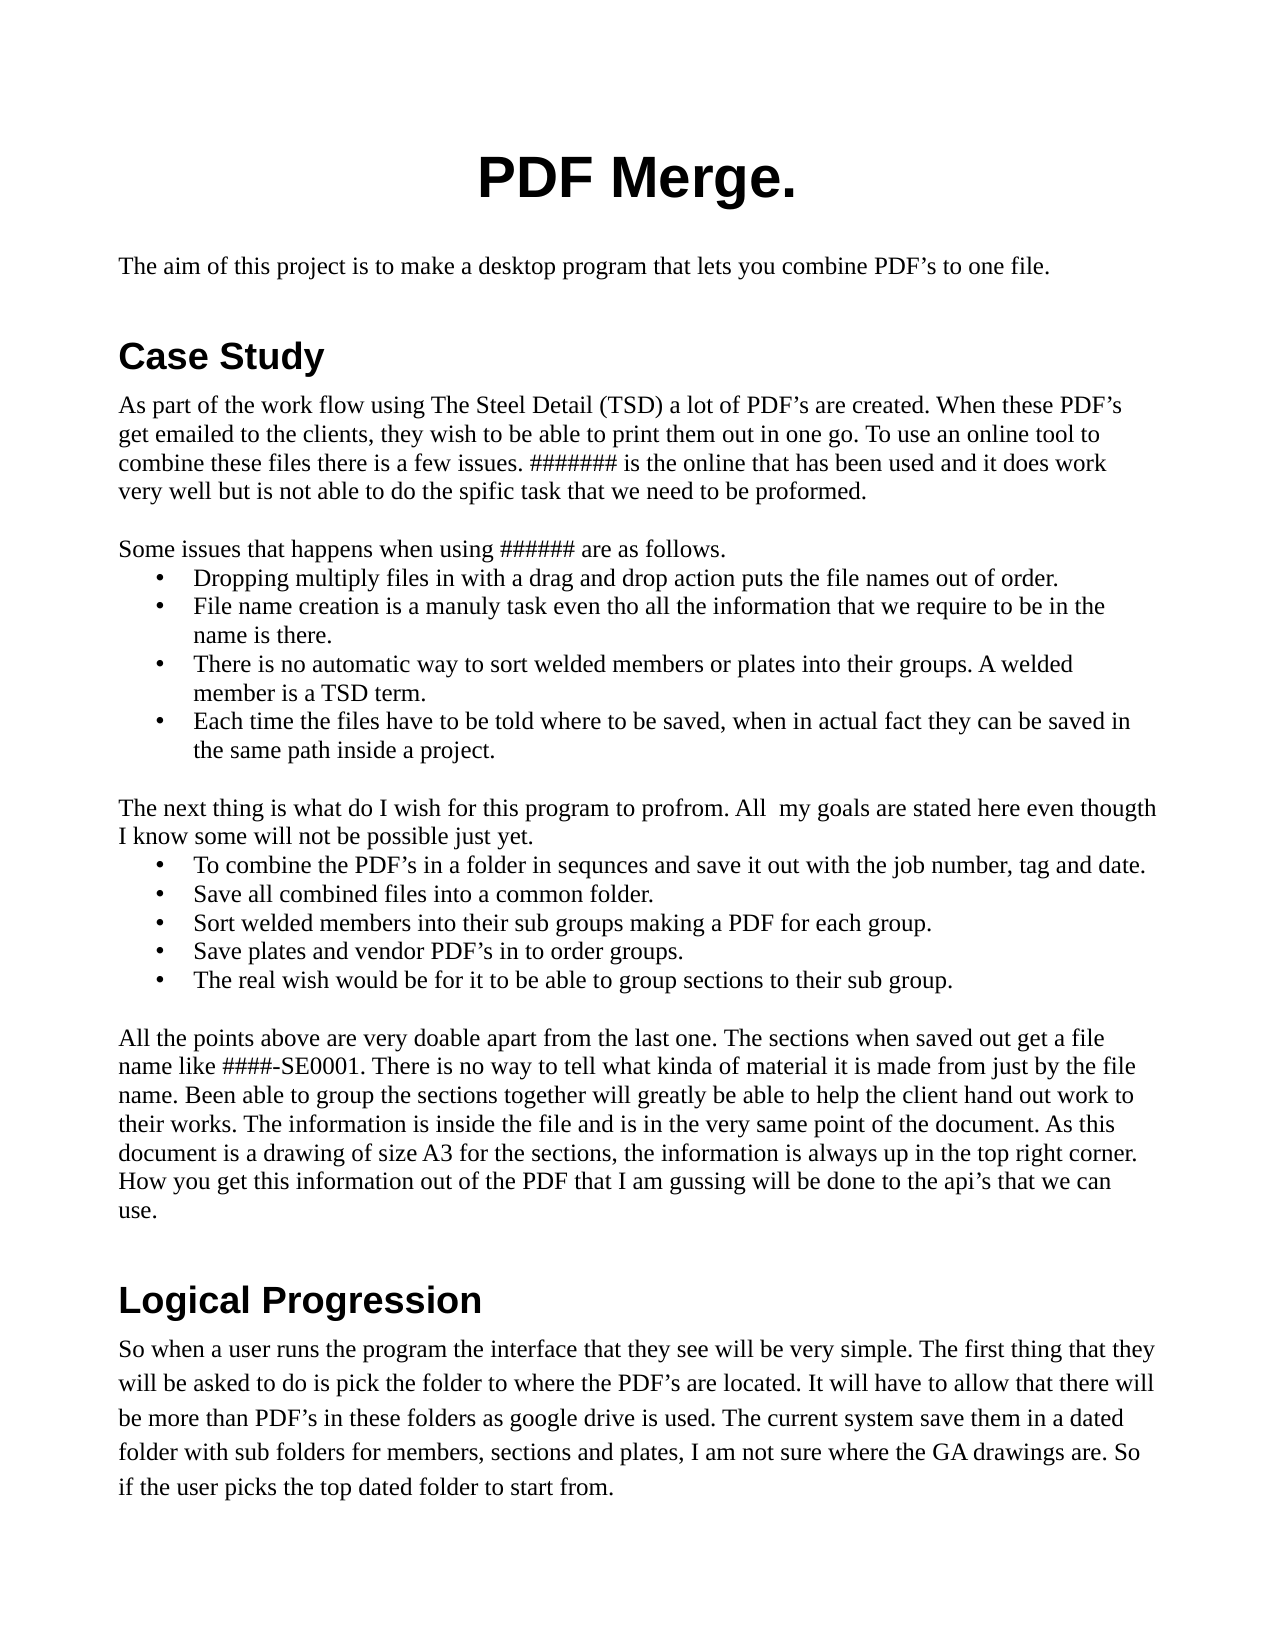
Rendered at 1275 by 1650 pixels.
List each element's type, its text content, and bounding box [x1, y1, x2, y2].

list To combine the PDF’s in a folder in sequnces and save it out with the job number, tag and date. [156, 850, 1157, 879]
list Dropping multiply files in with a drag and drop action puts the file names out of order. [156, 563, 1157, 591]
title PDF Merge. [118, 143, 1157, 210]
subtitle Case Study [118, 334, 1157, 378]
text All the points above are very doable apart from the last one. The sections when saved out get a file name like ####-SE0001. There is no way to tell what kinda of material it is made from just by the file name. Been able to group the sections together will greatly be able to help the client hand out work to their works. The information is inside the file and is in the very same point of the document. As this document is a drawing of size A3 for the sections, the information is always up in the top right corner. How you get this information out of the PDF that I am gussing will be done to the api’s that we can use. [118, 1023, 1157, 1224]
text As part of the work flow using The Steel Detail (TSD) a lot of PDF’s are created. When these PDF’s get emailed to the clients, they wish to be able to print them out in one go. To use an online tool to combine these files there is a few issues. ####### is the online that has been used and it does work very well but is not able to do the spific task that we need to be proformed. [118, 390, 1157, 505]
list Sort welded members into their sub groups making a PDF for each group. [156, 908, 1157, 936]
list Each time the files have to be told where to be saved, when in actual fact they can be saved in the same path inside a project. [156, 706, 1157, 764]
text The aim of this project is to make a desktop program that lets you combine PDF’s to one file. [118, 251, 1157, 280]
text The next thing is what do I wish for this program to profrom. All my goals are stated here even thougth I know some will not be possible just yet. [118, 793, 1157, 850]
text Some issues that happens when using ###### are as follows. [118, 534, 1157, 563]
list File name creation is a manuly task even tho all the information that we require to be in the name is there. [156, 591, 1157, 649]
list The real wish would be for it to be able to group sections to their sub group. [156, 965, 1157, 994]
list Save plates and vendor PDF’s in to order groups. [156, 936, 1157, 965]
list Save all combined files into a common folder. [156, 879, 1157, 908]
subtitle Logical Progression [118, 1278, 1157, 1321]
list There is no automatic way to sort welded members or plates into their groups. A welded member is a TSD term. [156, 649, 1157, 706]
text So when a user runs the program the interface that they see will be very simple. The first thing that they will be asked to do is pick the folder to where the PDF’s are located. It will have to allow that there will be more than PDF’s in these folders as google drive is used. The current system save them in a dated folder with sub folders for members, sections and plates, I am not sure where the GA drawings are. So if the user picks the top dated folder to start from. [118, 1334, 1157, 1500]
